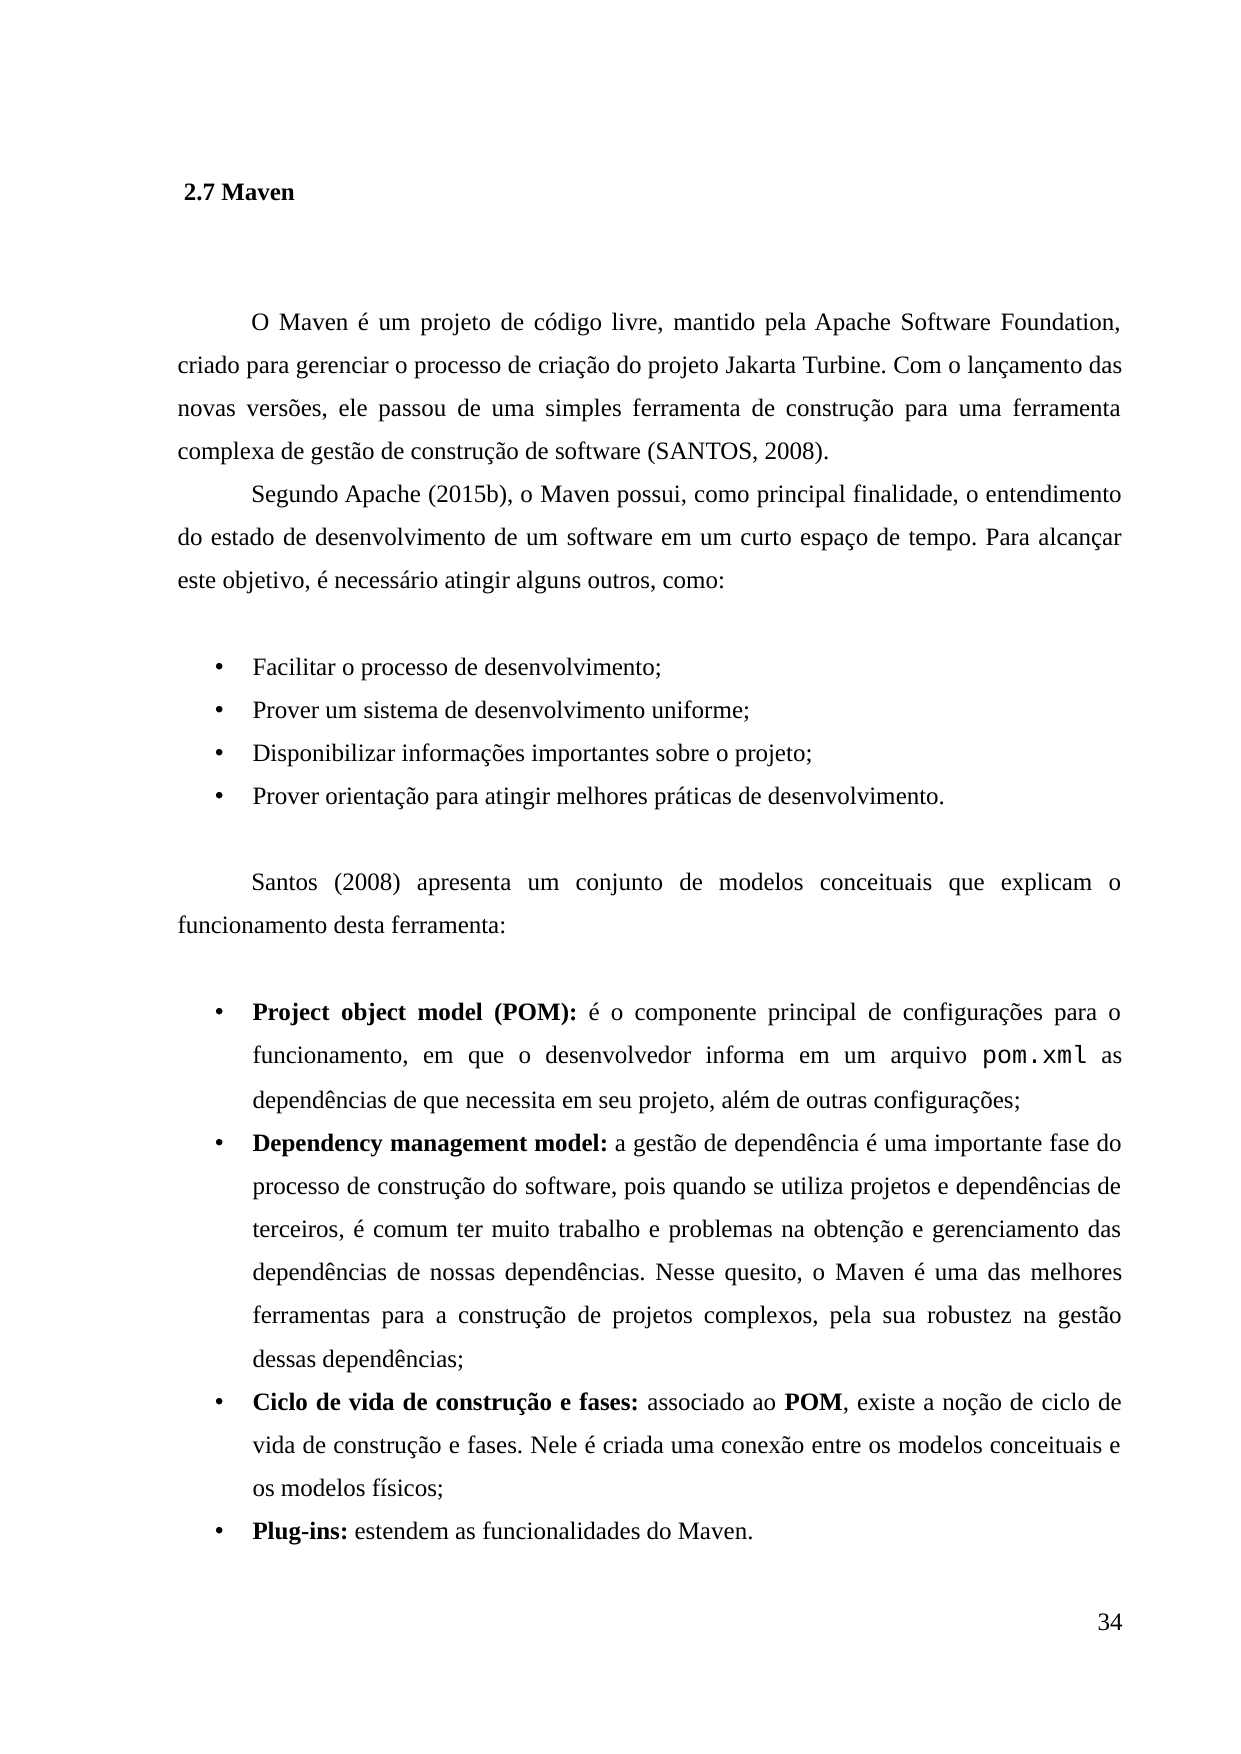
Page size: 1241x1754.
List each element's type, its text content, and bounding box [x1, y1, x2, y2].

list Project object model (POM): é o componente principal de configurações para o funcionamento, em que o desenvolvedor informa em um arquivo pom.xml as dependências de que necessita em seu projeto, além de outras configurações; [215, 997, 1122, 1114]
text O Maven é um projeto de código livre, mantido pela Apache Software Foundation, criado para gerenciar o processo de criação do projeto Jakarta Turbine. Com o lançamento das novas versões, ele passou de uma simples ferramenta de construção para uma ferramenta complexa de gestão de construção de software (SANTOS, 2008). [177, 307, 1122, 465]
text Segundo Apache (2015b), o Maven possui, como principal finalidade, o entendimento do estado de desenvolvimento de um software em um curto espaço de tempo. Para alcançar este objetivo, é necessário atingir alguns outros, como: [177, 479, 1122, 594]
subtitle Maven [177, 177, 1122, 206]
list Prover um sistema de desenvolvimento uniforme; [215, 695, 1122, 723]
list Ciclo de vida de construção e fases: associado ao POM, existe a noção de ciclo de vida de construção e fases. Nele é criada uma conexão entre os modelos conceituais e os modelos físicos; [215, 1387, 1122, 1502]
list Plug-ins: estendem as funcionalidades do Maven. [215, 1516, 1122, 1545]
text Santos (2008) apresenta um conjunto de modelos conceituais que explicam o funcionamento desta ferramenta: [177, 867, 1122, 939]
list Disponibilizar informações importantes sobre o projeto; [215, 738, 1122, 767]
list Prover orientação para atingir melhores práticas de desenvolvimento. [215, 781, 1122, 810]
list Facilitar o processo de desenvolvimento; [215, 652, 1122, 680]
list Dependency management model: a gestão de dependência é uma importante fase do processo de construção do software, pois quando se utiliza projetos e dependências de terceiros, é comum ter muito trabalho e problemas na obtenção e gerenciamento das dependências de nossas dependências. Nesse quesito, o Maven é uma das melhores ferramentas para a construção de projetos complexos, pela sua robustez na gestão dessas dependências; [215, 1128, 1122, 1372]
